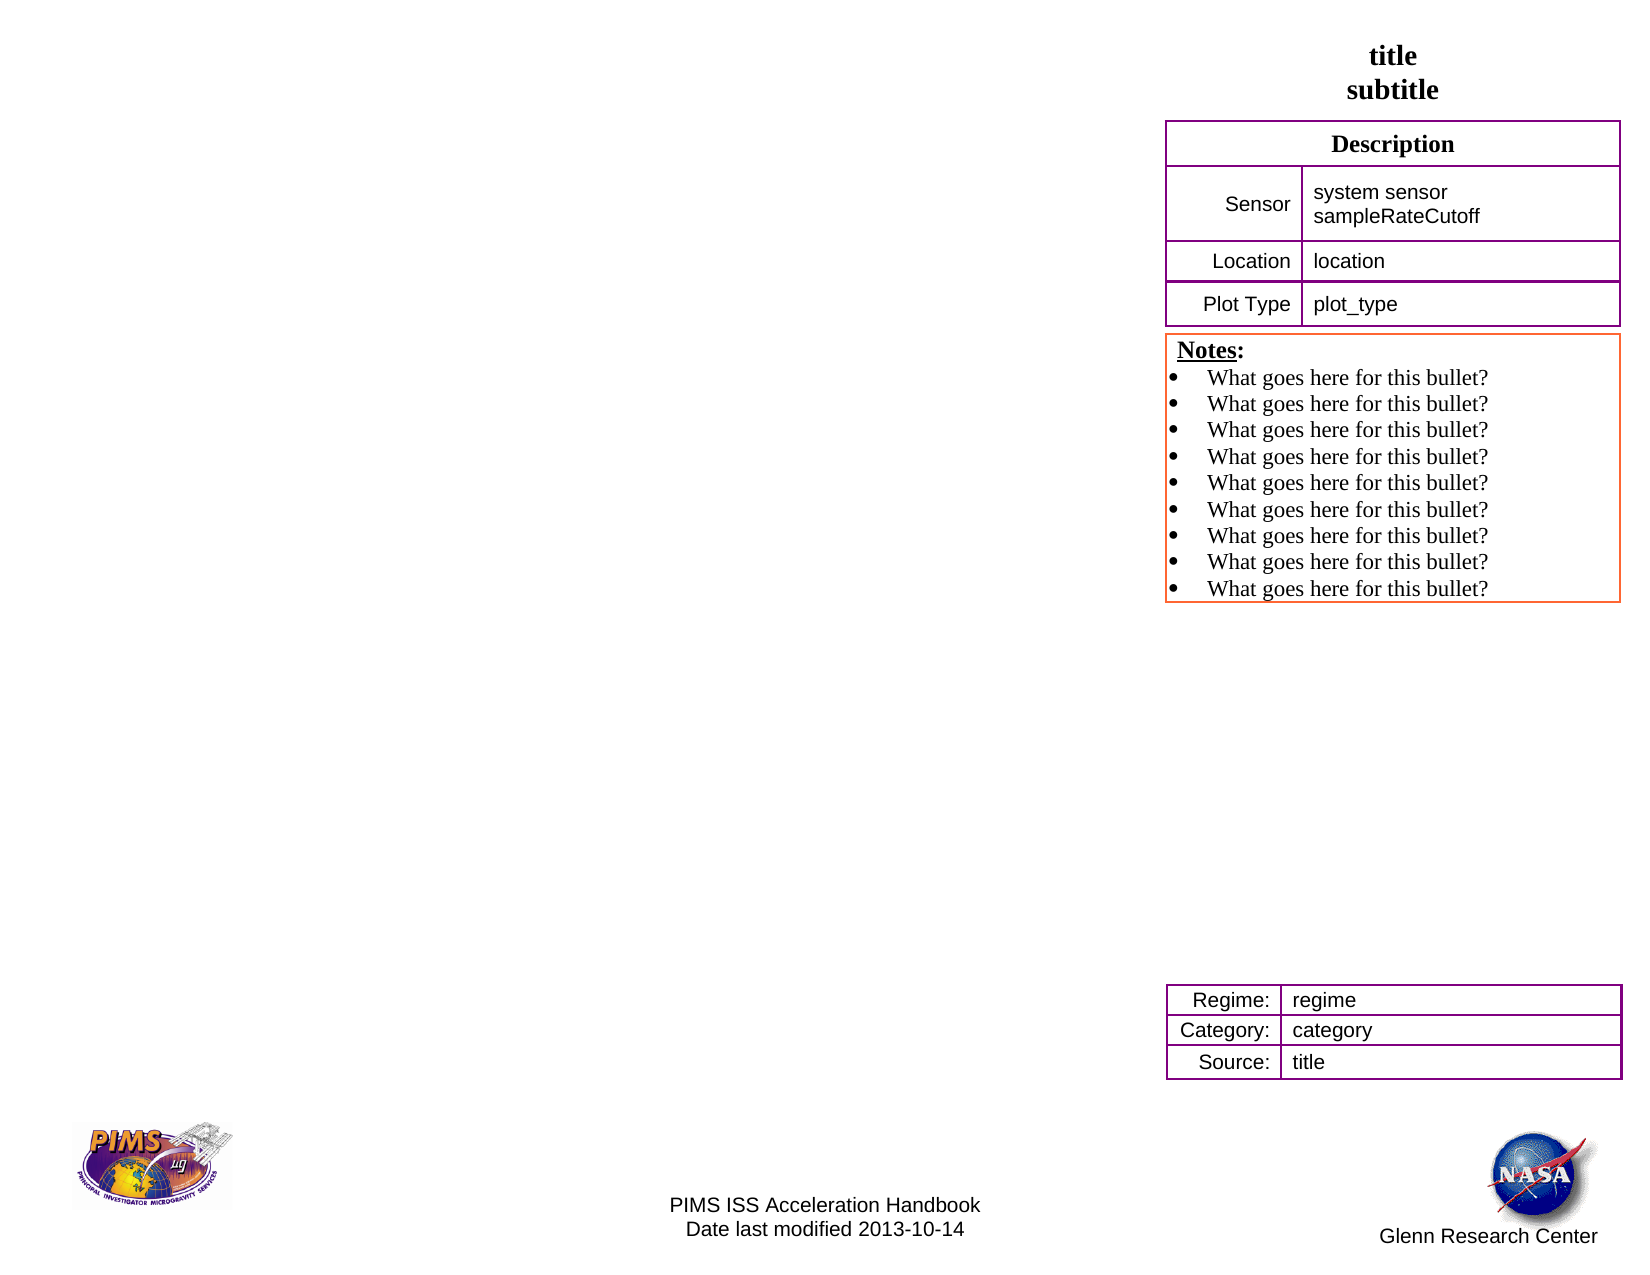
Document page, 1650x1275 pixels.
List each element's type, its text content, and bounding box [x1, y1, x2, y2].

table_header Notes: What goes here for this bullet? What goes here for this bullet? What goes here for this bullet? What goes here for this bullet? What goes here for this bullet? What goes here for this bullet? What goes here for this bullet? What goes here for this bullet? What goes here for this bullet? [1167, 335, 1619, 601]
text PIMS ISS Acceleration Handbook [600, 1192, 1050, 1216]
picture [72, 1122, 233, 1210]
text title [1166, 38, 1620, 72]
table_cell Sensor [1167, 167, 1301, 240]
table_cell category [1282, 1016, 1620, 1044]
table_cell system sensor sampleRateCutoff [1303, 167, 1619, 240]
text subtitle [1166, 72, 1620, 106]
table_cell title [1282, 1046, 1620, 1078]
table_cell location [1303, 242, 1619, 280]
table_header regime [1282, 986, 1620, 1014]
table_header Regime: [1168, 986, 1280, 1014]
table_cell Location [1167, 242, 1301, 280]
table_cell plot_type [1303, 283, 1619, 325]
text Glenn Research Center [1341, 1224, 1598, 1248]
table_header Description [1167, 122, 1619, 165]
table_cell Plot Type [1167, 283, 1301, 325]
table_cell Category: [1168, 1016, 1280, 1044]
picture [1486, 1122, 1599, 1241]
text Date last modified 2013-10-14 [600, 1216, 1050, 1240]
table_cell Source: [1168, 1046, 1280, 1078]
